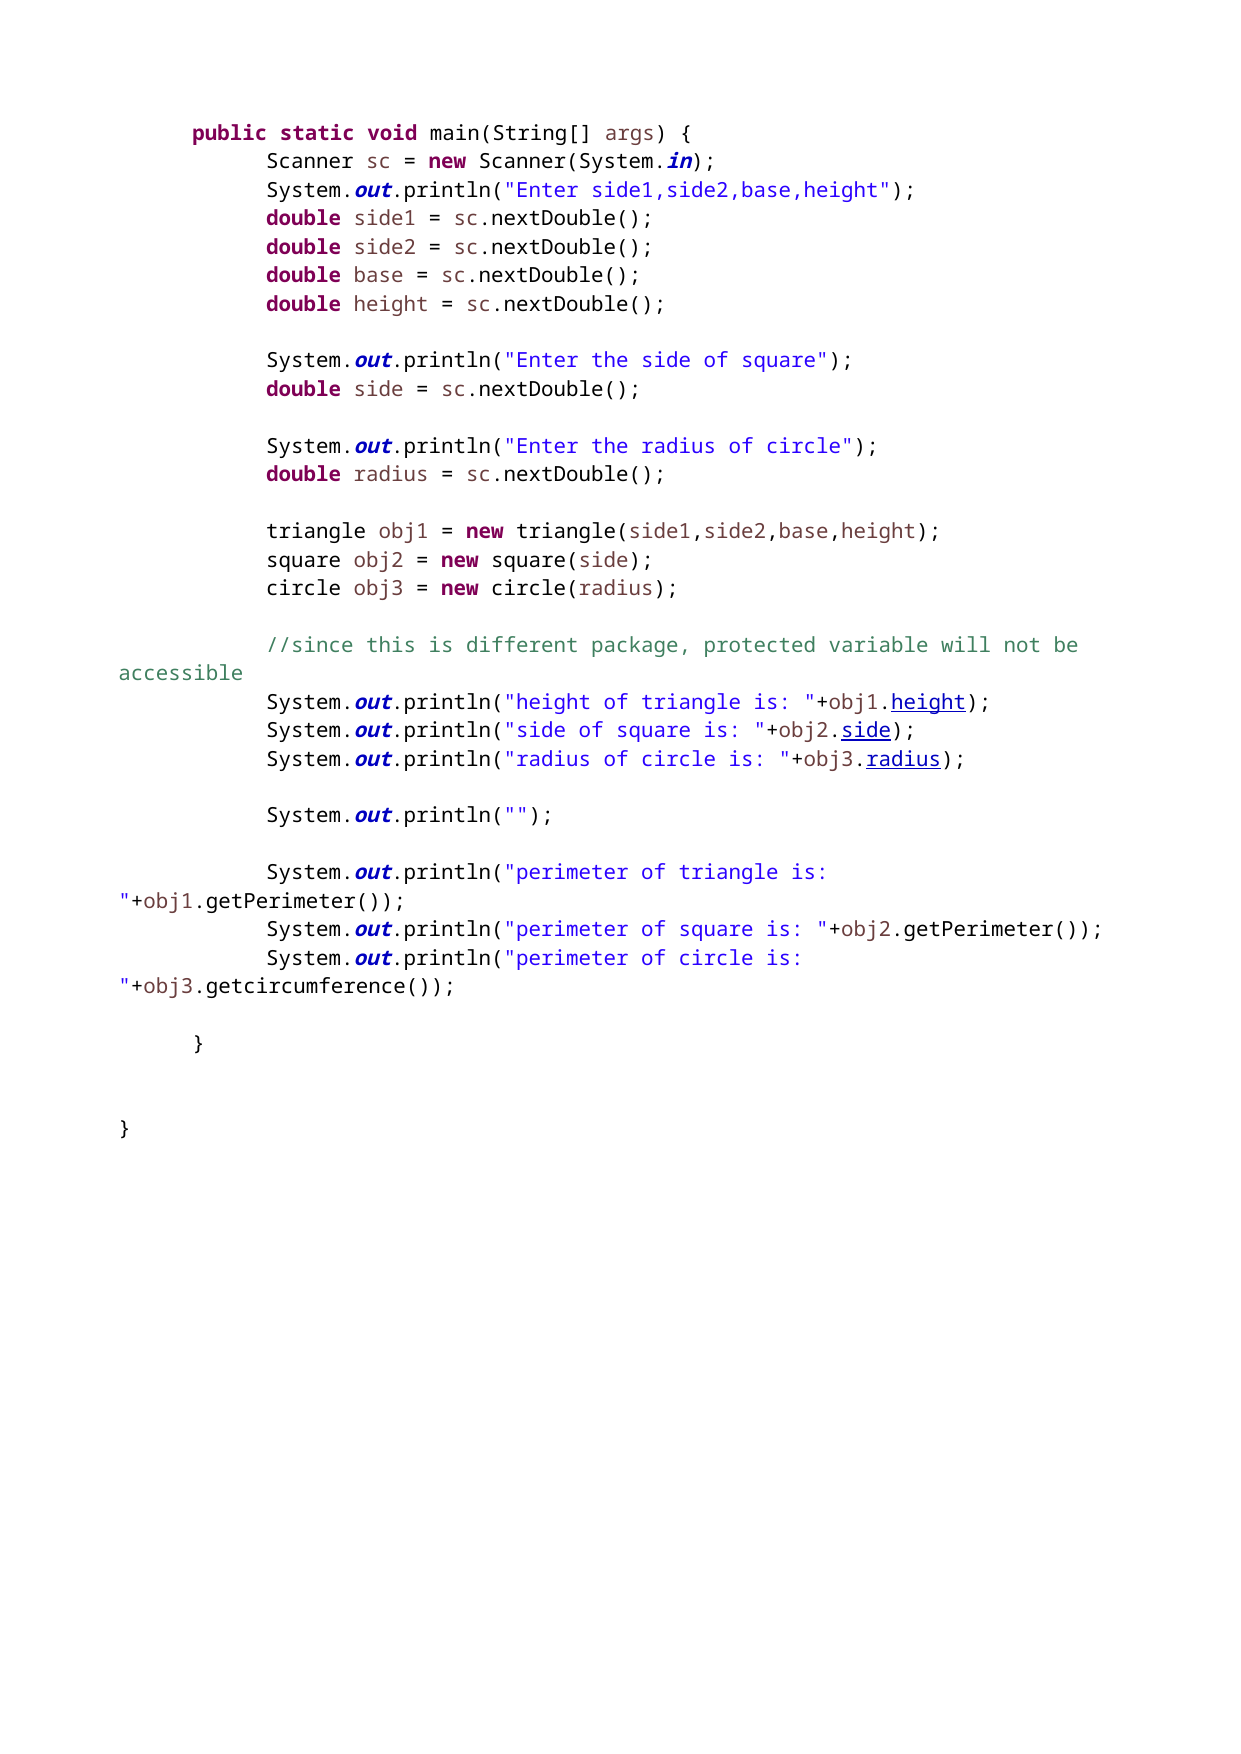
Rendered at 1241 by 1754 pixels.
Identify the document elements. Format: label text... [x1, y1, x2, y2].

text square obj2 = new square(side); [118, 545, 1122, 573]
text circle obj3 = new circle(radius); [118, 573, 1122, 602]
text System.out.println("perimeter of square is: "+obj2.getPerimeter()); [118, 914, 1122, 943]
text System.out.println("Enter side1,side2,base,height"); [118, 175, 1122, 203]
text triangle obj1 = new triangle(side1,side2,base,height); [118, 516, 1122, 545]
text double radius = sc.nextDouble(); [118, 459, 1122, 488]
text System.out.println("Enter the side of square"); [118, 346, 1122, 374]
text Scanner sc = new Scanner(System.in); [118, 147, 1122, 175]
text double side2 = sc.nextDouble(); [118, 232, 1122, 260]
text double height = sc.nextDouble(); [118, 289, 1122, 317]
text } [118, 1028, 1122, 1057]
text public static void main(String[] args) { [118, 118, 1122, 147]
text double side1 = sc.nextDouble(); [118, 203, 1122, 232]
text System.out.println("height of triangle is: "+obj1.height); [118, 687, 1122, 715]
text System.out.println("radius of circle is: "+obj3.radius); [118, 744, 1122, 772]
text System.out.println(""); [118, 801, 1122, 829]
text System.out.println("perimeter of circle is: "+obj3.getcircumference()); [118, 943, 1122, 1000]
text //since this is different package, protected variable will not be accessible [118, 630, 1122, 687]
text System.out.println("side of square is: "+obj2.side); [118, 715, 1122, 744]
text double side = sc.nextDouble(); [118, 374, 1122, 402]
text System.out.println("Enter the radius of circle"); [118, 431, 1122, 459]
text } [118, 1113, 1122, 1142]
text double base = sc.nextDouble(); [118, 260, 1122, 289]
text System.out.println("perimeter of triangle is: "+obj1.getPerimeter()); [118, 857, 1122, 914]
